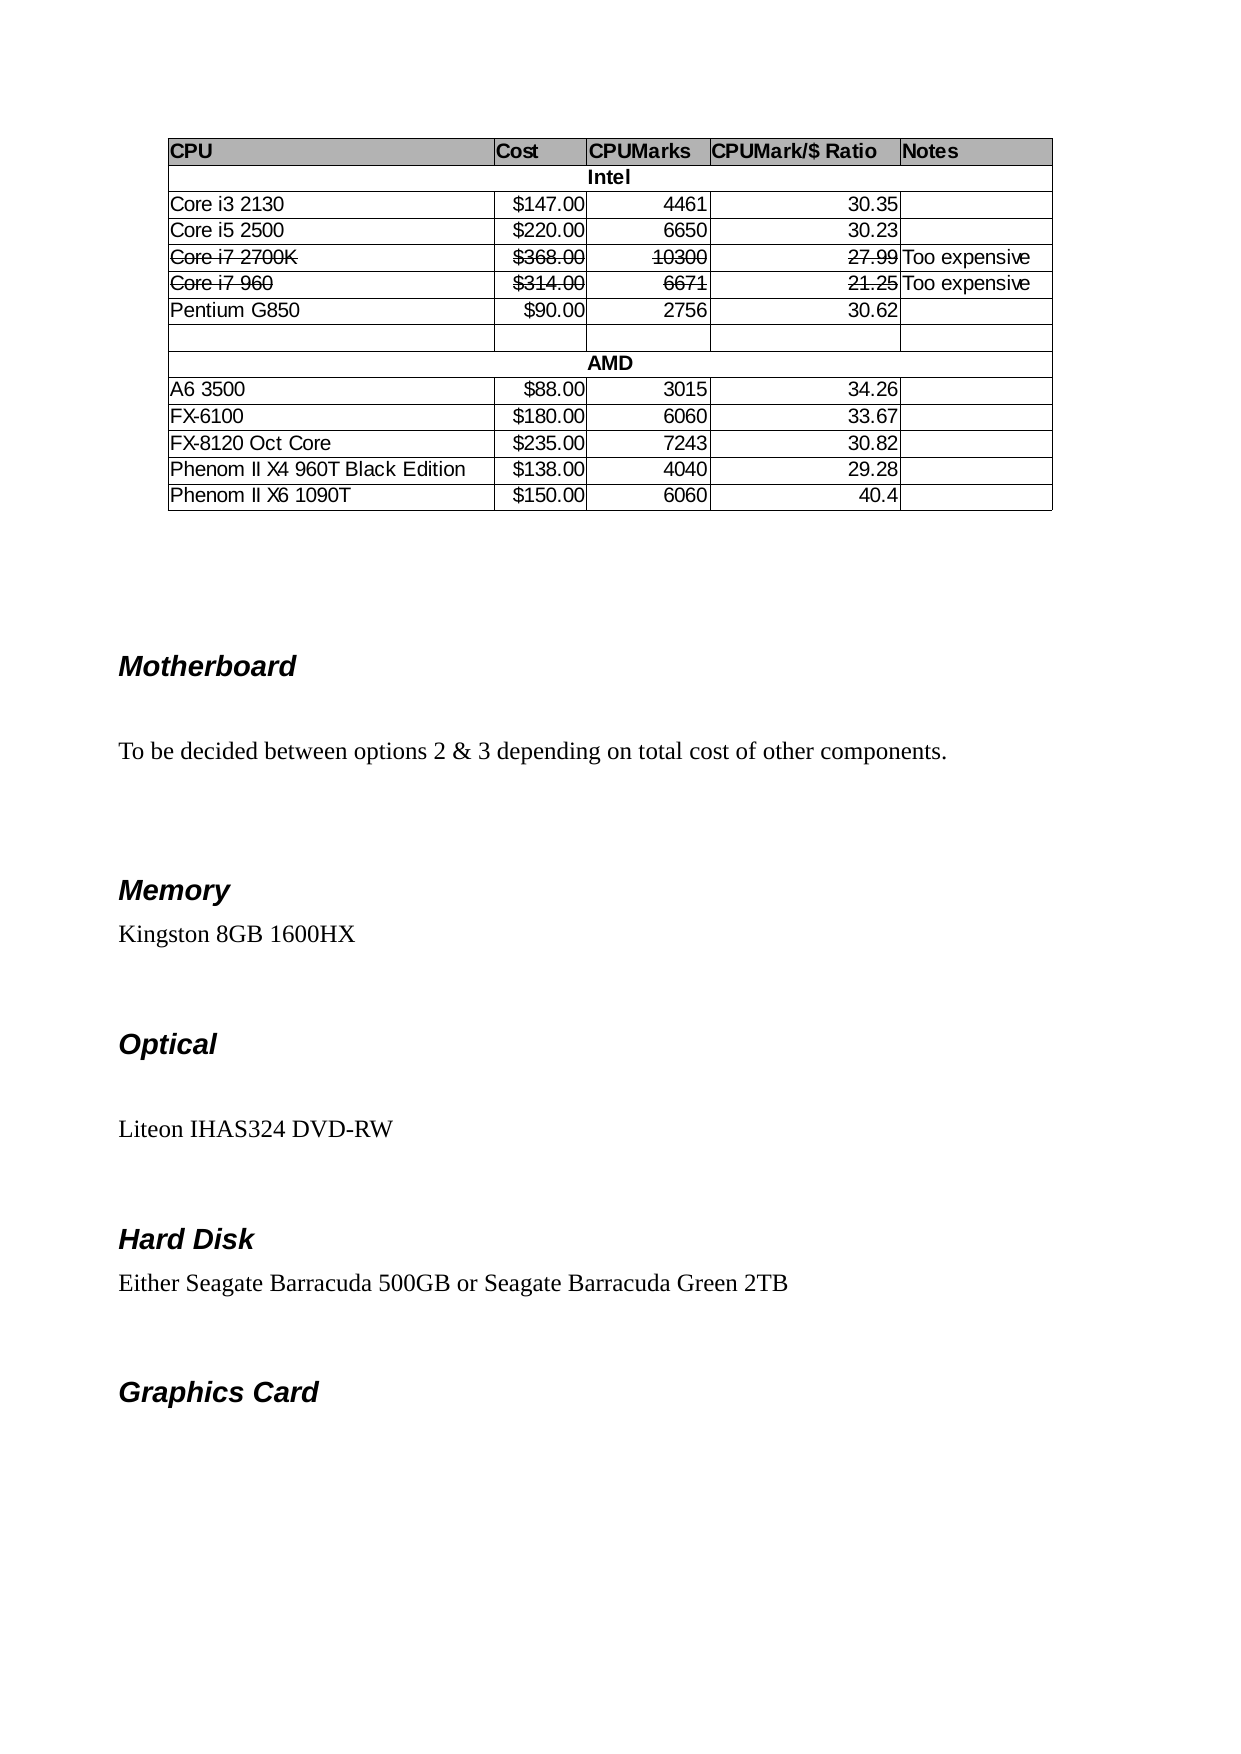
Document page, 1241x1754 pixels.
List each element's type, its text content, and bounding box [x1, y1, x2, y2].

subtitle Hard Disk [118, 1222, 1122, 1255]
text Liteon IHAS324 DVD-RW [118, 1114, 1122, 1143]
text To be decided between options 2 & 3 depending on total cost of other components. [118, 736, 1122, 765]
text Kingston 8GB 1600HX [118, 919, 1122, 948]
text Either Seagate Barracuda 500GB or Seagate Barracuda Green 2TB [118, 1268, 1122, 1297]
subtitle Optical [118, 1027, 1122, 1061]
subtitle Motherboard [118, 649, 1122, 682]
subtitle Graphics Card [118, 1375, 1122, 1409]
subtitle Memory [118, 873, 1122, 907]
